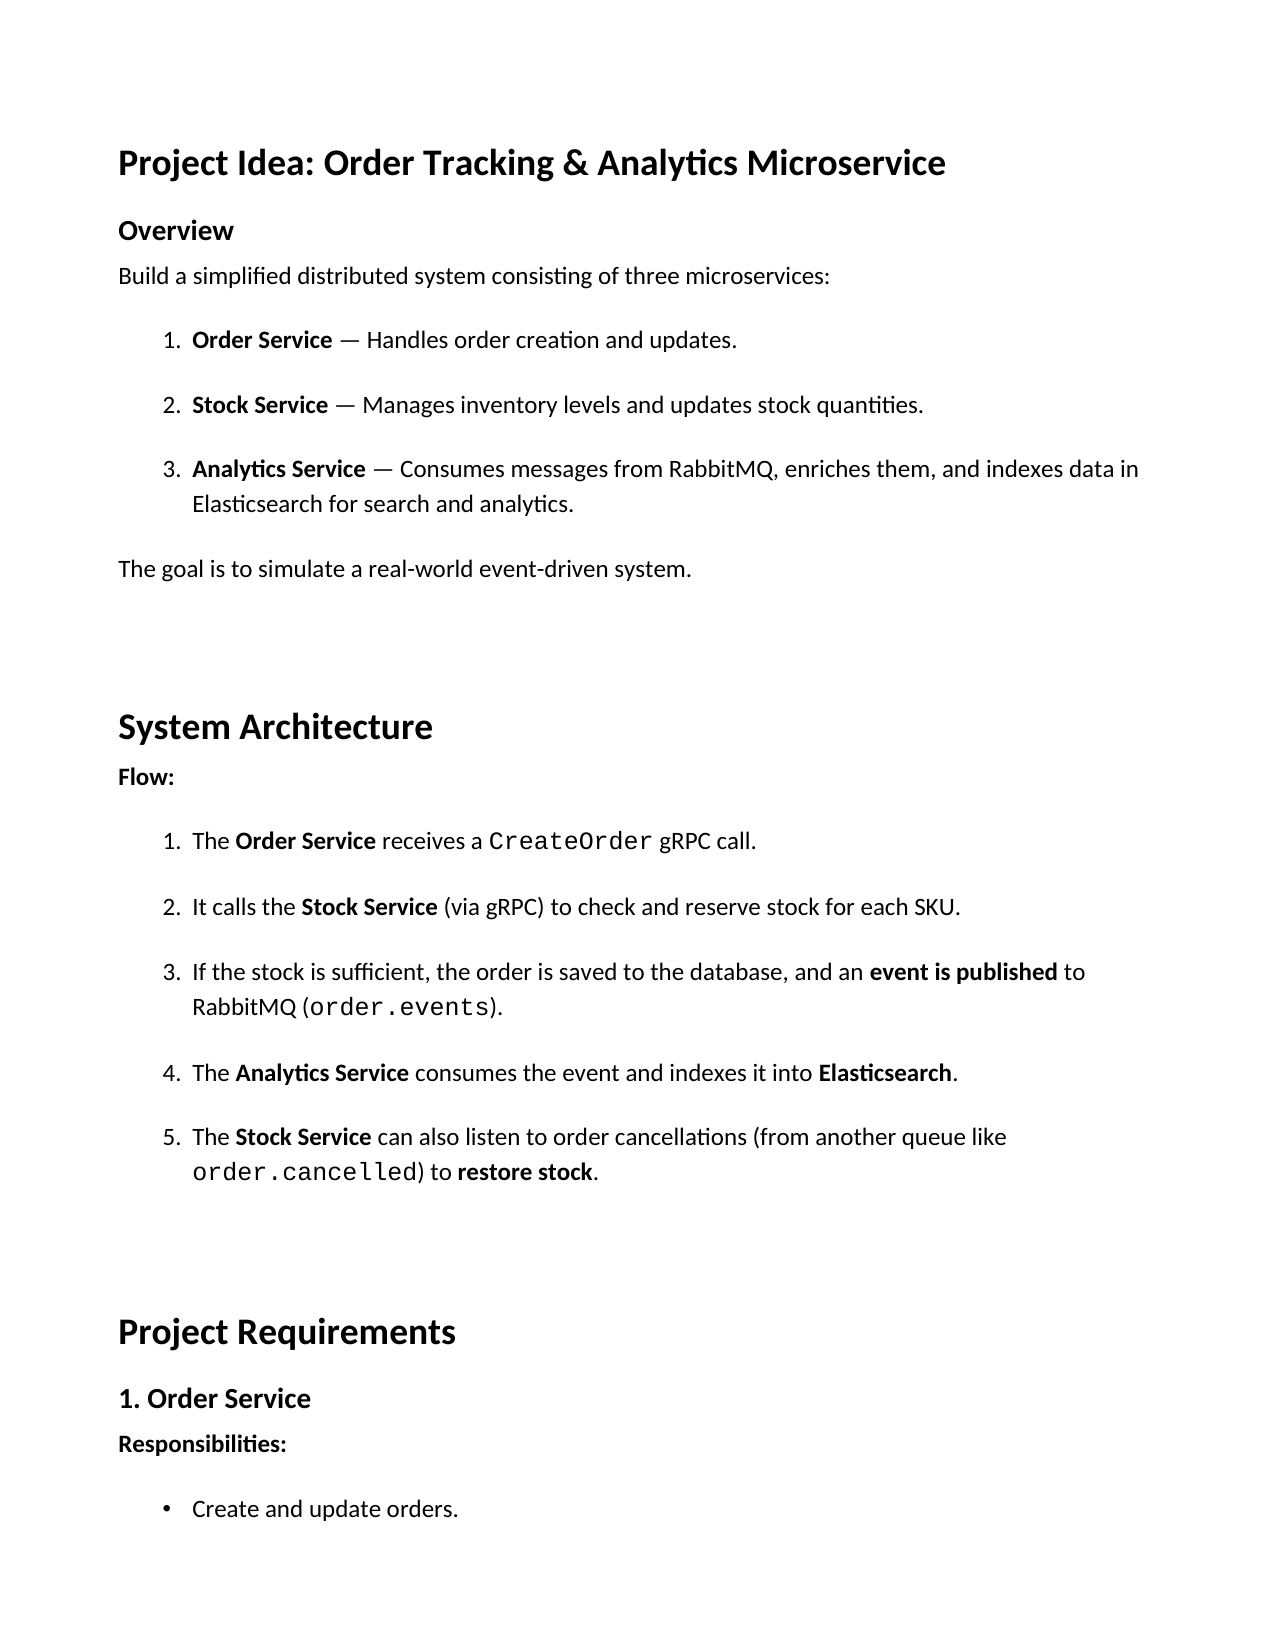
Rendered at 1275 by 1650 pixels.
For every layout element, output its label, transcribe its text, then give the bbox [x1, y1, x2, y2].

list If the stock is sufficient, the order is saved to the database, and an event is published to RabbitMQ (order.events). [162, 956, 1157, 1023]
list It calls the Stock Service (via gRPC) to check and reserve stock for each SKU. [162, 891, 1157, 922]
text Build a simplified distributed system consisting of three microservices: [118, 260, 1157, 291]
text Responsibilities: [118, 1429, 1157, 1459]
subtitle System Architecture [118, 703, 1157, 748]
list The Order Service receives a CreateOrder gRPC call. [162, 826, 1157, 857]
subtitle 1. Order Service [118, 1381, 1157, 1416]
subtitle Overview [118, 212, 1157, 247]
subtitle Project Requirements [118, 1308, 1157, 1353]
list Order Service — Handles order creation and updates. [162, 324, 1157, 355]
text Flow: [118, 761, 1157, 792]
list Create and update orders. [162, 1493, 1157, 1524]
list Stock Service — Manages inventory levels and updates stock quantities. [162, 389, 1157, 419]
list The Analytics Service consumes the event and indexes it into Elasticsearch. [162, 1057, 1157, 1087]
list The Stock Service can also listen to order cancellations (from another queue like order.cancelled) to restore stock. [162, 1121, 1157, 1188]
text The goal is to simulate a real-world event-driven system. [118, 553, 1157, 583]
list Analytics Service — Consumes messages from RabbitMQ, enriches them, and indexes data in Elasticsearch for search and analytics. [162, 453, 1157, 519]
subtitle Project Idea: Order Tracking & Analytics Microservice [118, 139, 1157, 185]
